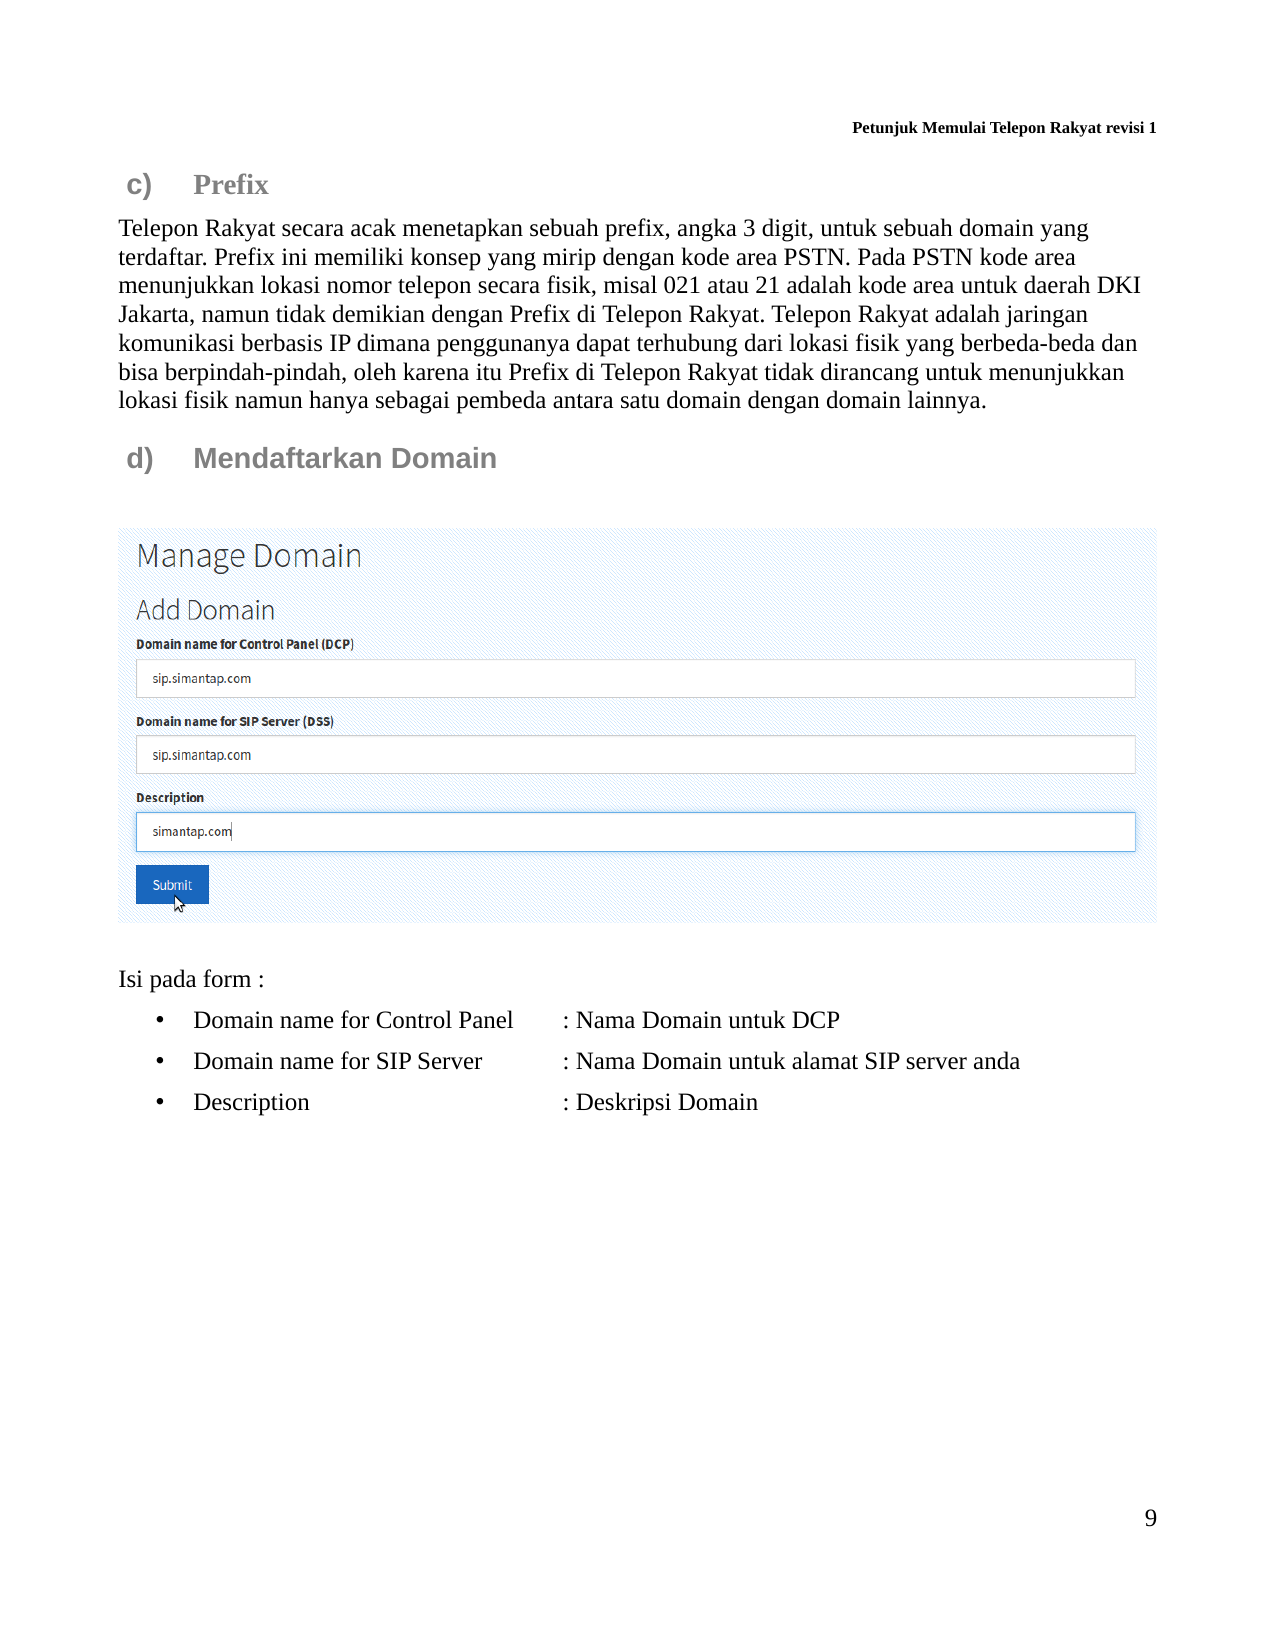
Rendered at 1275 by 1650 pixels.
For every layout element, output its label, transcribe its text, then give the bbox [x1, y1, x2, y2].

subtitle Prefix [118, 167, 1157, 200]
subtitle Mendaftarkan Domain [118, 441, 1157, 475]
picture [118, 528, 1157, 923]
list Domain name for Control Panel : Nama Domain untuk DCP [156, 1005, 1157, 1034]
list Description : Deskripsi Domain [156, 1087, 1157, 1116]
text Telepon Rakyat secara acak menetapkan sebuah prefix, angka 3 digit, untuk sebuah domain yang terdaftar. Prefix ini memiliki konsep yang mirip dengan kode area PSTN. Pada PSTN kode area menunjukkan lokasi nomor telepon secara fisik, misal 021 atau 21 adalah kode area untuk daerah DKI Jakarta, namun tidak demikian dengan Prefix di Telepon Rakyat. Telepon Rakyat adalah jaringan komunikasi berbasis IP dimana penggunanya dapat terhubung dari lokasi fisik yang berbeda-beda dan bisa berpindah-pindah, oleh karena itu Prefix di Telepon Rakyat tidak dirancang untuk menunjukkan lokasi fisik namun hanya sebagai pembeda antara satu domain dengan domain lainnya. [118, 213, 1157, 414]
text Isi pada form : [118, 964, 1157, 992]
list Domain name for SIP Server : Nama Domain untuk alamat SIP server anda [156, 1046, 1157, 1075]
